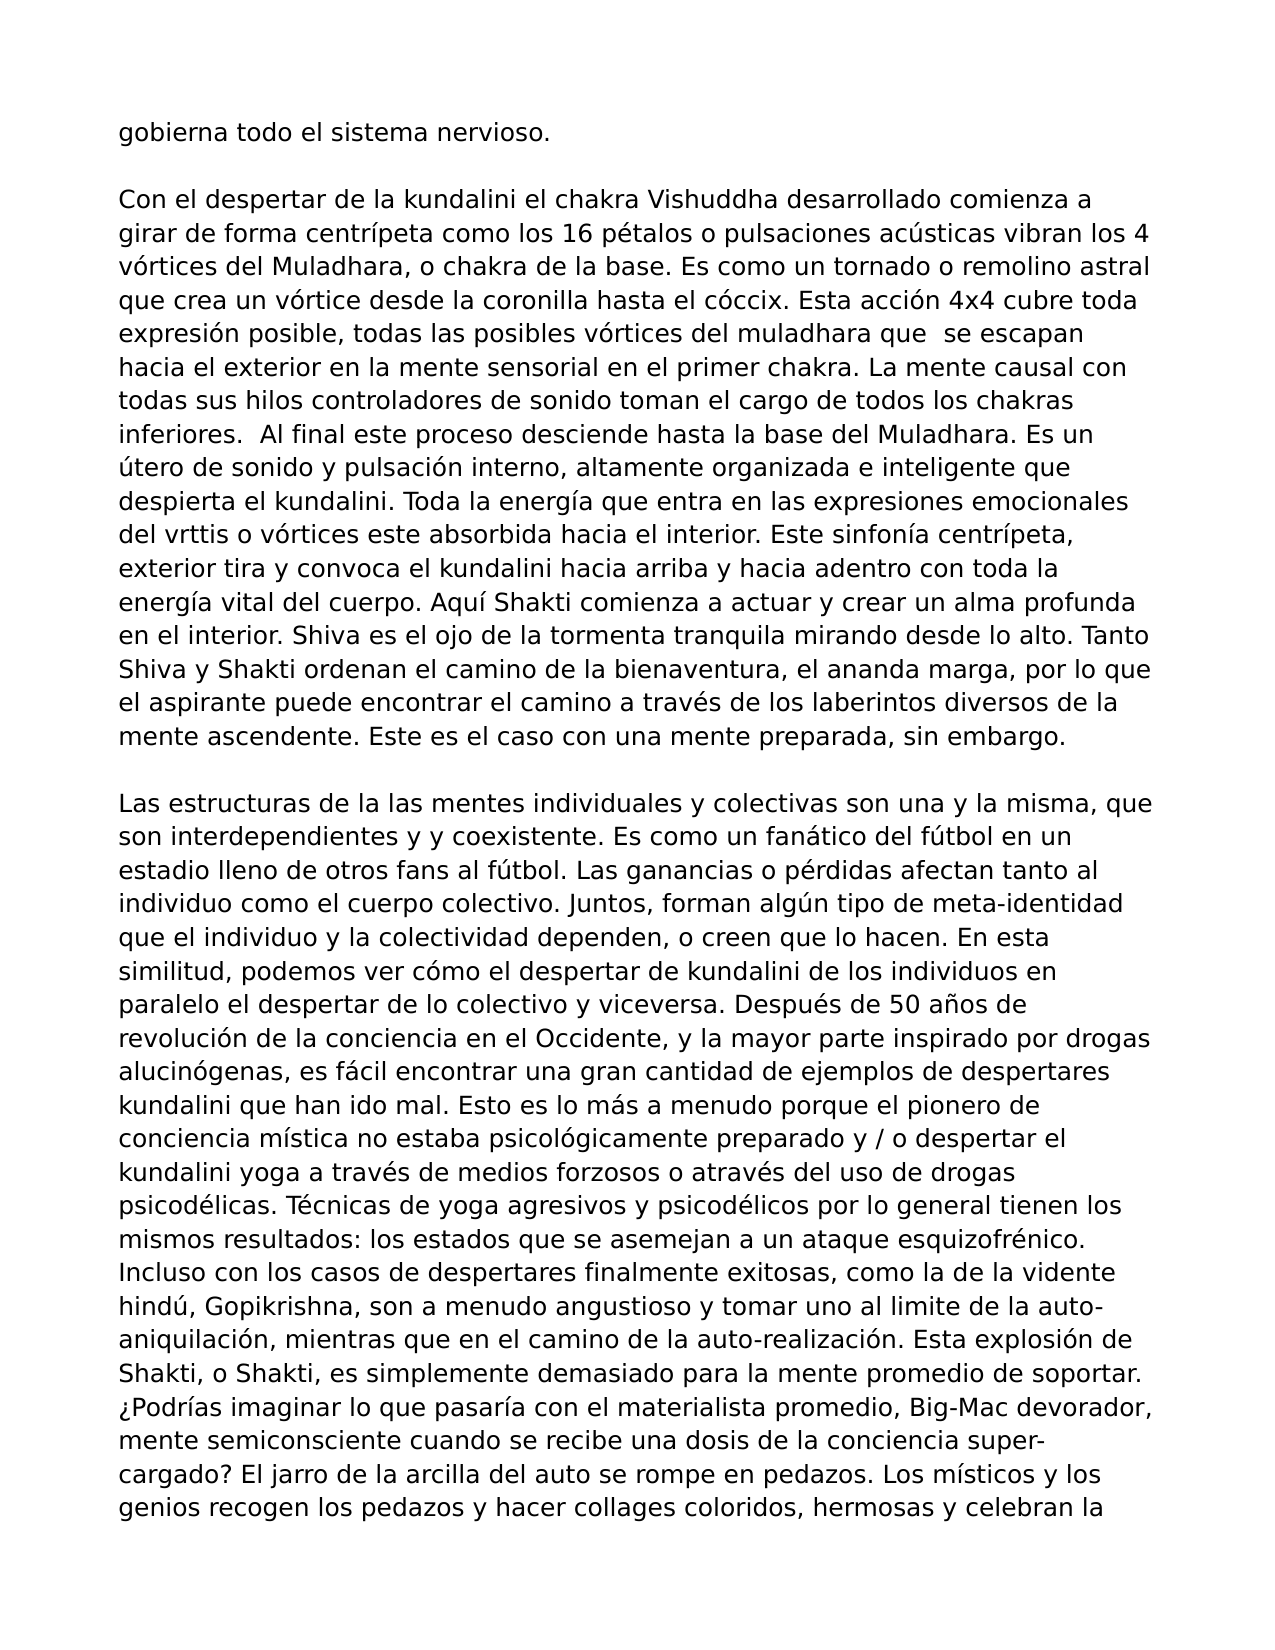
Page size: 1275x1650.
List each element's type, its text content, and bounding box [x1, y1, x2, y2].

text gobierna todo el sistema nervioso. Con el despertar de la kundalini el chakra Vishuddha desarrollado comienza a girar de forma centrípeta como los 16 pétalos o pulsaciones acústicas vibran los 4 vórtices del Muladhara, o chakra de la base. Es como un tornado o remolino astral que crea un vórtice desde la coronilla hasta el cóccix. Esta acción 4x4 cubre toda expresión posible, todas las posibles vórtices del muladhara que se escapan hacia el exterior en la mente sensorial en el primer chakra. La mente causal con todas sus hilos controladores de sonido toman el cargo de todos los chakras inferiores. Al final este proceso desciende hasta la base del Muladhara. Es un útero de sonido y pulsación interno, altamente organizada e inteligente que despierta el kundalini. Toda la energía que entra en las expresiones emocionales del vrttis o vórtices este absorbida hacia el interior. Este sinfonía centrípeta, exterior tira y convoca el kundalini hacia arriba y hacia adentro con toda la energía vital del cuerpo. Aquí Shakti comienza a actuar y crear un alma profunda en el interior. Shiva es el ojo de la tormenta tranquila mirando desde lo alto. Tanto Shiva y Shakti ordenan el camino de la bienaventura, el ananda marga, por lo que el aspirante puede encontrar el camino a través de los laberintos diversos de la mente ascendente. Este es el caso con una mente preparada, sin embargo. Las estructuras de la las mentes individuales y colectivas son una y la misma, que son interdependientes y y coexistente. Es como un fanático del fútbol en un estadio lleno de otros fans al fútbol. Las ganancias o pérdidas afectan tanto al individuo como el cuerpo colectivo. Juntos, forman algún tipo de meta-identidad que el individuo y la colectividad dependen, o creen que lo hacen. En esta similitud, podemos ver cómo el despertar de kundalini de los individuos en paralelo el despertar de lo colectivo y viceversa. Después de 50 años de revolución de la conciencia en el Occidente, y la mayor parte inspirado por drogas alucinógenas, es fácil encontrar una gran cantidad de ejemplos de despertares kundalini que han ido mal. Esto es lo más a menudo porque el pionero de conciencia mística no estaba psicológicamente preparado y / o despertar el kundalini yoga a través de medios forzosos o através del uso de drogas psicodélicas. Técnicas de yoga agresivos y psicodélicos por lo general tienen los mismos resultados: los estados que se asemejan a un ataque esquizofrénico. Incluso con los casos de despertares finalmente exitosas, como la de la vidente hindú, Gopikrishna, son a menudo angustioso y tomar uno al limite de la auto-aniquilación, mientras que en el camino de la auto-realización. Esta explosión de Shakti, o Shakti, es simplemente demasiado para la mente promedio de soportar. ¿Podrías imaginar lo que pasaría con el materialista promedio, Big-Mac devorador, mente semiconsciente cuando se recibe una dosis de la conciencia super-cargado? El jarro de la arcilla del auto se rompe en pedazos. Los místicos y los genios recogen los pedazos y hacer collages coloridos, hermosas y celebran la [118, 118, 1157, 1522]
